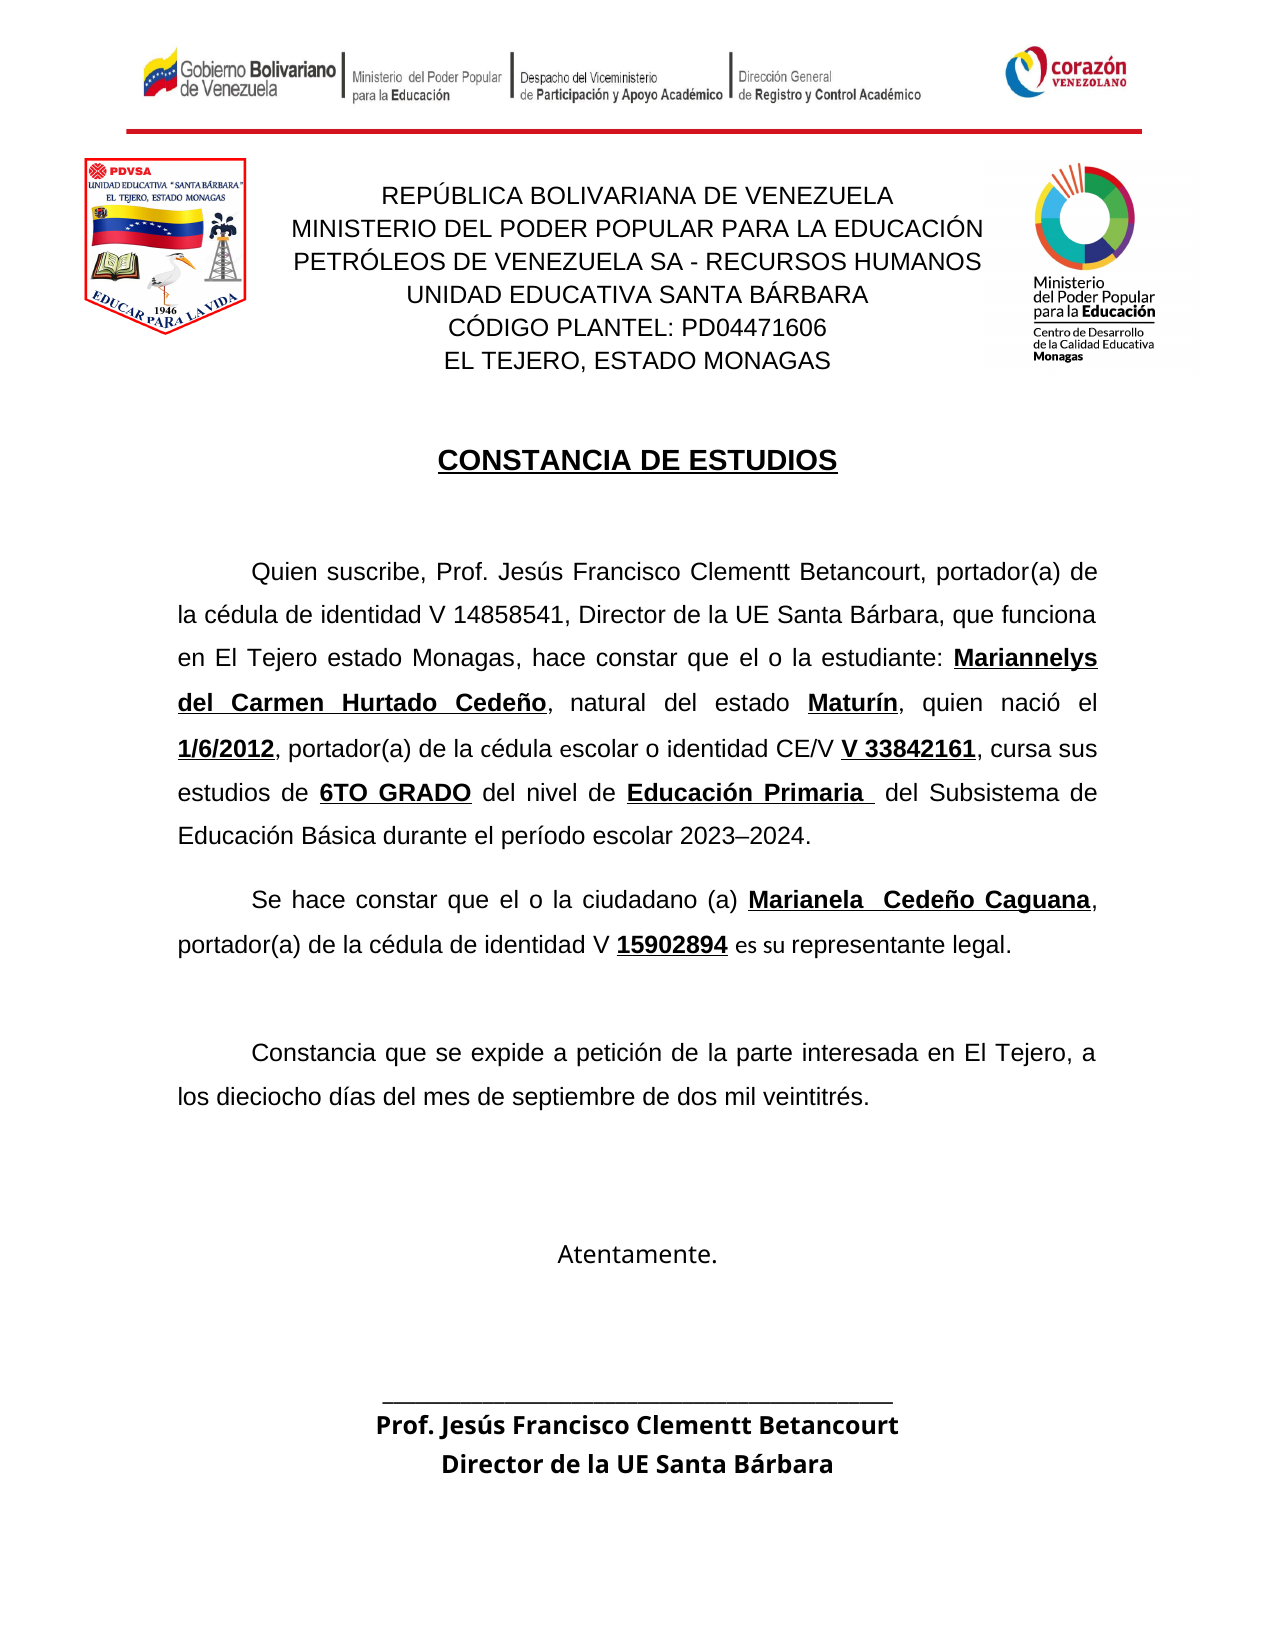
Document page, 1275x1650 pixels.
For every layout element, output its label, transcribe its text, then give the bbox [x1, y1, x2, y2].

text Atentamente. [177, 1237, 1098, 1271]
text Se hace constar que el o la ciudadano (a) Marianela Cedeño Caguana, portador(a) de la cédula de identidad V 15902894 es su representante legal. [177, 885, 1098, 959]
subtitle MINISTERIO DEL PODER POPULAR PARA LA EDUCACIÓN [252, 214, 978, 242]
subtitle REPÚBLICA BOLIVARIANA DE VENEZUELA [252, 181, 978, 209]
subtitle CONSTANCIA DE ESTUDIOS [177, 443, 1098, 476]
text UNIDAD EDUCATIVA SANTA BÁRBARA [252, 280, 978, 308]
text Prof. Jesús Francisco Clementt Betancourt [177, 1407, 1098, 1441]
text EL TEJERO, ESTADO MONAGAS [177, 346, 978, 374]
text Quien suscribe, Prof. Jesús Francisco Clementt Betancourt, portador(a) de la cédula de identidad V 14858541, Director de la UE Santa Bárbara, que funciona en El Tejero estado Monagas, hace constar que el o la estudiante: Mariannelys del Carmen Hurtado Cedeño, natural del estado Maturín, quien nació el 1/6/2012, portador(a) de la cédula escolar o identidad CE/V V 33842161, cursa sus estudios de 6TO GRADO del nivel de Educación Primaria del Subsistema de Educación Básica durante el período escolar 2023–2024. [177, 557, 1098, 849]
text ______________________________________________ [177, 1373, 1098, 1407]
text Constancia que se expide a petición de la parte interesada en El Tejero, a los dieciocho días del mes de septiembre de dos mil veintitrés. [177, 1038, 1098, 1110]
picture [79, 158, 252, 335]
picture [126, 11, 1142, 134]
text Director de la UE Santa Bárbara [177, 1447, 1098, 1481]
picture [978, 153, 1200, 377]
text CÓDIGO PLANTEL: PD04471606 [177, 313, 978, 341]
subtitle PETRÓLEOS DE VENEZUELA SA - RECURSOS HUMANOS [252, 247, 978, 275]
